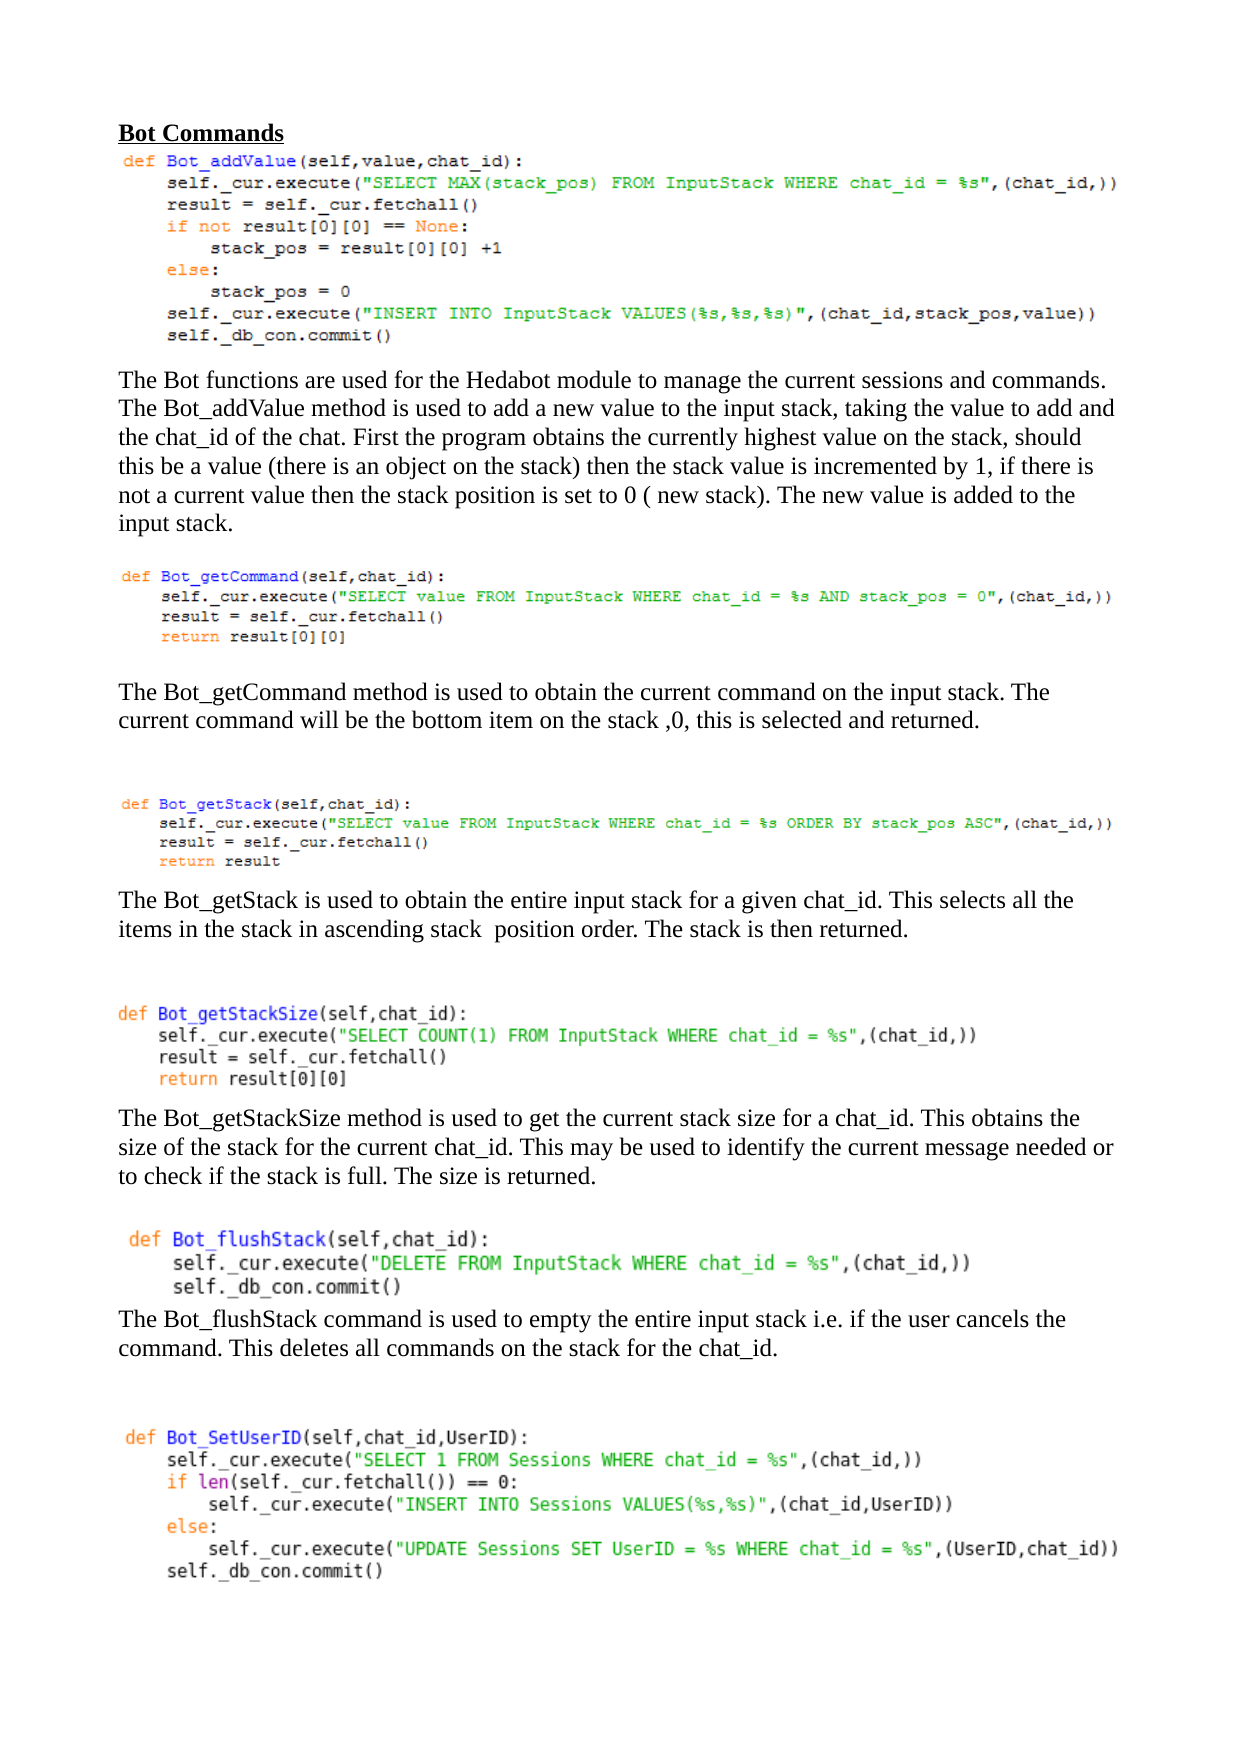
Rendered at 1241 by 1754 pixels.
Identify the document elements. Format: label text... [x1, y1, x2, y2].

picture [118, 791, 1123, 886]
text The Bot_getCommand method is used to obtain the current command on the input stack. The current command will be the bottom item on the stack ,0, this is selected and returned. [118, 677, 1122, 734]
picture [118, 146, 1123, 365]
picture [118, 566, 1123, 649]
text The Bot functions are used for the Hedabot module to manage the current sessions and commands. The Bot_addValue method is used to add a new value to the input stack, taking the value to add and the chat_id of the chat. First the program obtains the currently highest value on the stack, should this be a value (there is an object on the stack) then the stack value is incremented by 1, if there is not a current value then the stack position is set to 0 ( new stack). The new value is added to the input stack. [118, 365, 1122, 537]
text The Bot_flushStack command is used to empty the entire input stack i.e. if the user cancels the command. This deletes all commands on the stack for the chat_id. [118, 1218, 1122, 1362]
picture [118, 1419, 1123, 1585]
text Bot Commands [118, 118, 1122, 146]
text The Bot_getStackSize method is used to get the current stack size for a chat_id. This obtains the size of the stack for the current chat_id. This may be used to identify the current message needed or to check if the stack is full. The size is returned. [118, 1000, 1122, 1189]
picture [118, 1218, 983, 1305]
text The Bot_getStack is used to obtain the entire input stack for a given chat_id. This selects all the items in the stack in ascending stack position order. The stack is then returned. [118, 886, 1122, 943]
picture [118, 1000, 978, 1104]
